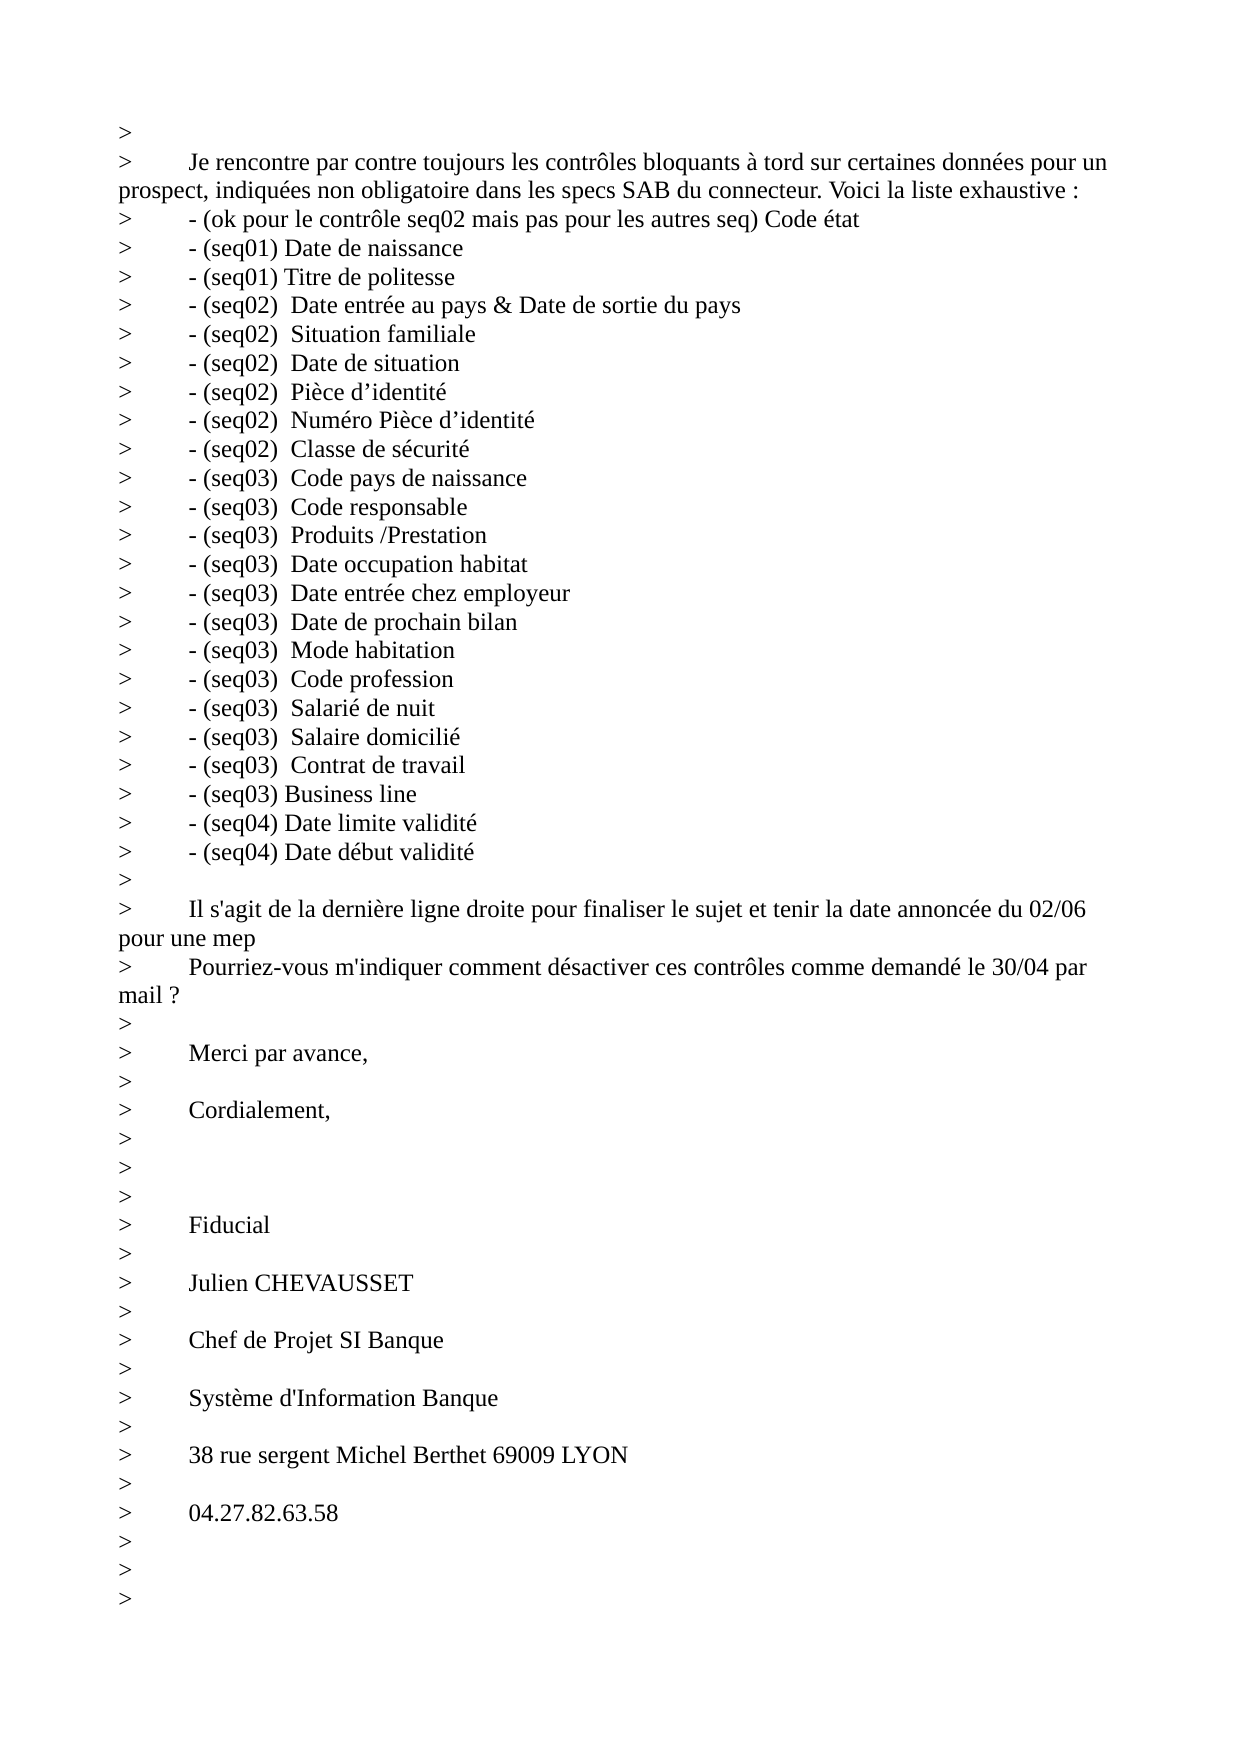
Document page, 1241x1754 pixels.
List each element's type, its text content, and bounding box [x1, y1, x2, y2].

text > [118, 1297, 1122, 1326]
text > - (seq03) Date de prochain bilan [118, 607, 1122, 636]
text > [118, 1239, 1122, 1268]
text > - (seq03) Code responsable [118, 492, 1122, 521]
text > - (seq01) Date de naissance [118, 233, 1122, 262]
text > [118, 1354, 1122, 1383]
text > 04.27.82.63.58 [118, 1498, 1122, 1527]
text > [118, 1527, 1122, 1556]
text > [118, 118, 1122, 147]
text > - (seq03) Contrat de travail [118, 751, 1122, 779]
text > Fiducial [118, 1211, 1122, 1239]
text > - (seq03) Date occupation habitat [118, 549, 1122, 578]
text > Pourriez-vous m'indiquer comment désactiver ces contrôles comme demandé le 30/04 par mail ? [118, 952, 1122, 1009]
text > Merci par avance, [118, 1038, 1122, 1067]
text > - (seq04) Date limite validité [118, 808, 1122, 837]
text > - (seq02) Numéro Pièce d’identité [118, 406, 1122, 434]
text > - (seq03) Date entrée chez employeur [118, 578, 1122, 607]
text > - (seq03) Mode habitation [118, 636, 1122, 664]
text > [118, 1584, 1122, 1613]
text > Cordialement, [118, 1096, 1122, 1124]
text > - (seq02) Pièce d’identité [118, 377, 1122, 406]
text > - (seq03) Business line [118, 779, 1122, 808]
text > - (seq02) Date de situation [118, 348, 1122, 377]
text > - (seq03) Salarié de nuit [118, 693, 1122, 722]
text > [118, 1556, 1122, 1584]
text > - (seq03) Code pays de naissance [118, 463, 1122, 492]
text > - (seq04) Date début validité [118, 837, 1122, 866]
text > Je rencontre par contre toujours les contrôles bloquants à tord sur certaines données pour un prospect, indiquées non obligatoire dans les specs SAB du connecteur. Voici la liste exhaustive : [118, 147, 1122, 204]
text > Il s'agit de la dernière ligne droite pour finaliser le sujet et tenir la date annoncée du 02/06 pour une mep [118, 894, 1122, 952]
text > [118, 1009, 1122, 1038]
text > [118, 1067, 1122, 1096]
text > 38 rue sergent Michel Berthet 69009 LYON [118, 1441, 1122, 1469]
text > - (seq02) Date entrée au pays & Date de sortie du pays [118, 291, 1122, 319]
text > [118, 1124, 1122, 1153]
text > - (ok pour le contrôle seq02 mais pas pour les autres seq) Code état [118, 204, 1122, 233]
text > - (seq03) Code profession [118, 664, 1122, 693]
text > [118, 1469, 1122, 1498]
text > - (seq01) Titre de politesse [118, 262, 1122, 291]
text > - (seq03) Produits /Prestation [118, 521, 1122, 549]
text > Chef de Projet SI Banque [118, 1326, 1122, 1354]
text > Système d'Information Banque [118, 1383, 1122, 1412]
text > [118, 1153, 1122, 1182]
text > [118, 1412, 1122, 1441]
text > - (seq02) Classe de sécurité [118, 434, 1122, 463]
text > - (seq03) Salaire domicilié [118, 722, 1122, 751]
text > [118, 1182, 1122, 1211]
text > [118, 866, 1122, 894]
text > - (seq02) Situation familiale [118, 319, 1122, 348]
text > Julien CHEVAUSSET [118, 1268, 1122, 1297]
